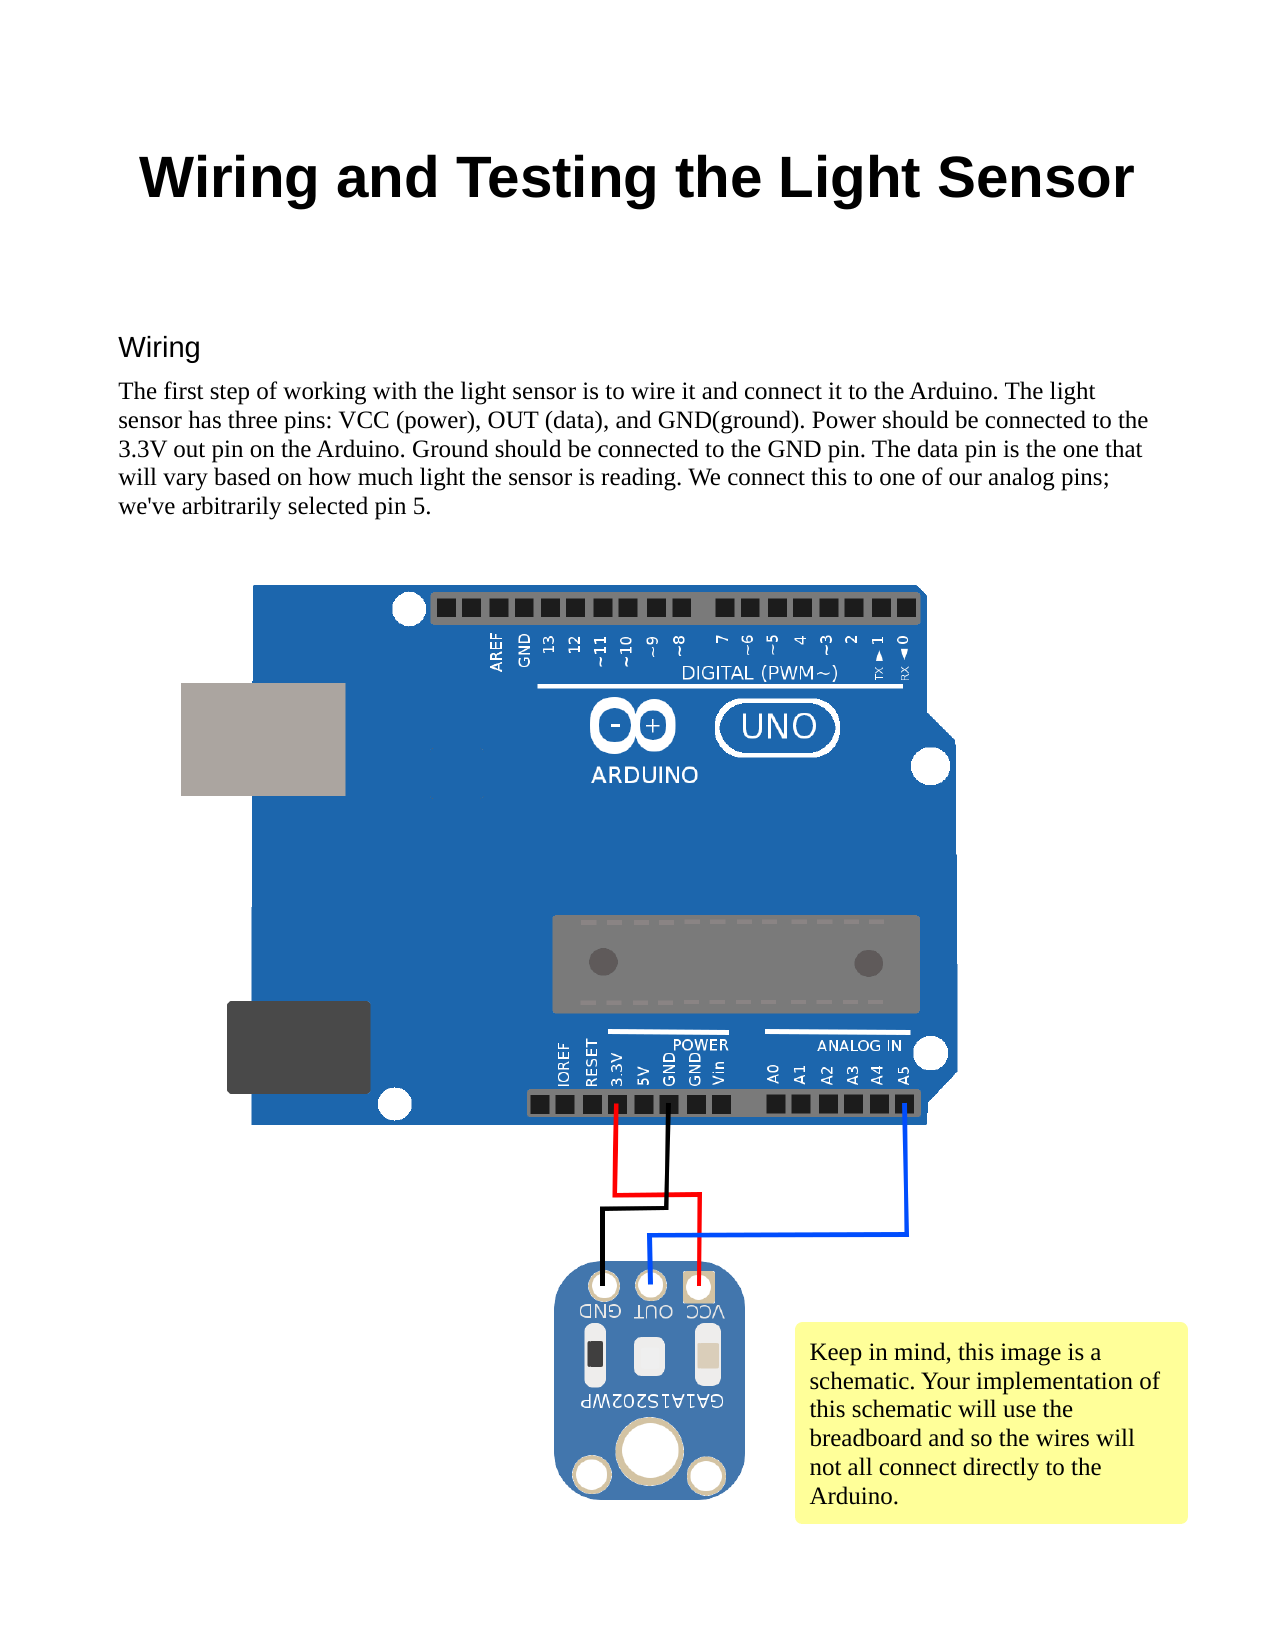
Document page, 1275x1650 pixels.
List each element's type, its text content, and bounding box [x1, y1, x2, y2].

title Wiring and Testing the Light Sensor [118, 143, 1157, 210]
subtitle Wiring [118, 330, 1157, 364]
text The first step of working with the light sensor is to wire it and connect it to the Arduino. The light sensor has three pins: VCC (power), OUT (data), and GND(ground). Power should be connected to the 3.3V out pin on the Arduino. Ground should be connected to the GND pin. The data pin is the one that will vary based on how much light the sensor is reading. We connect this to one of our analog pins; we've arbitrarily selected pin 5. [118, 376, 1157, 520]
picture [132, 542, 986, 1535]
